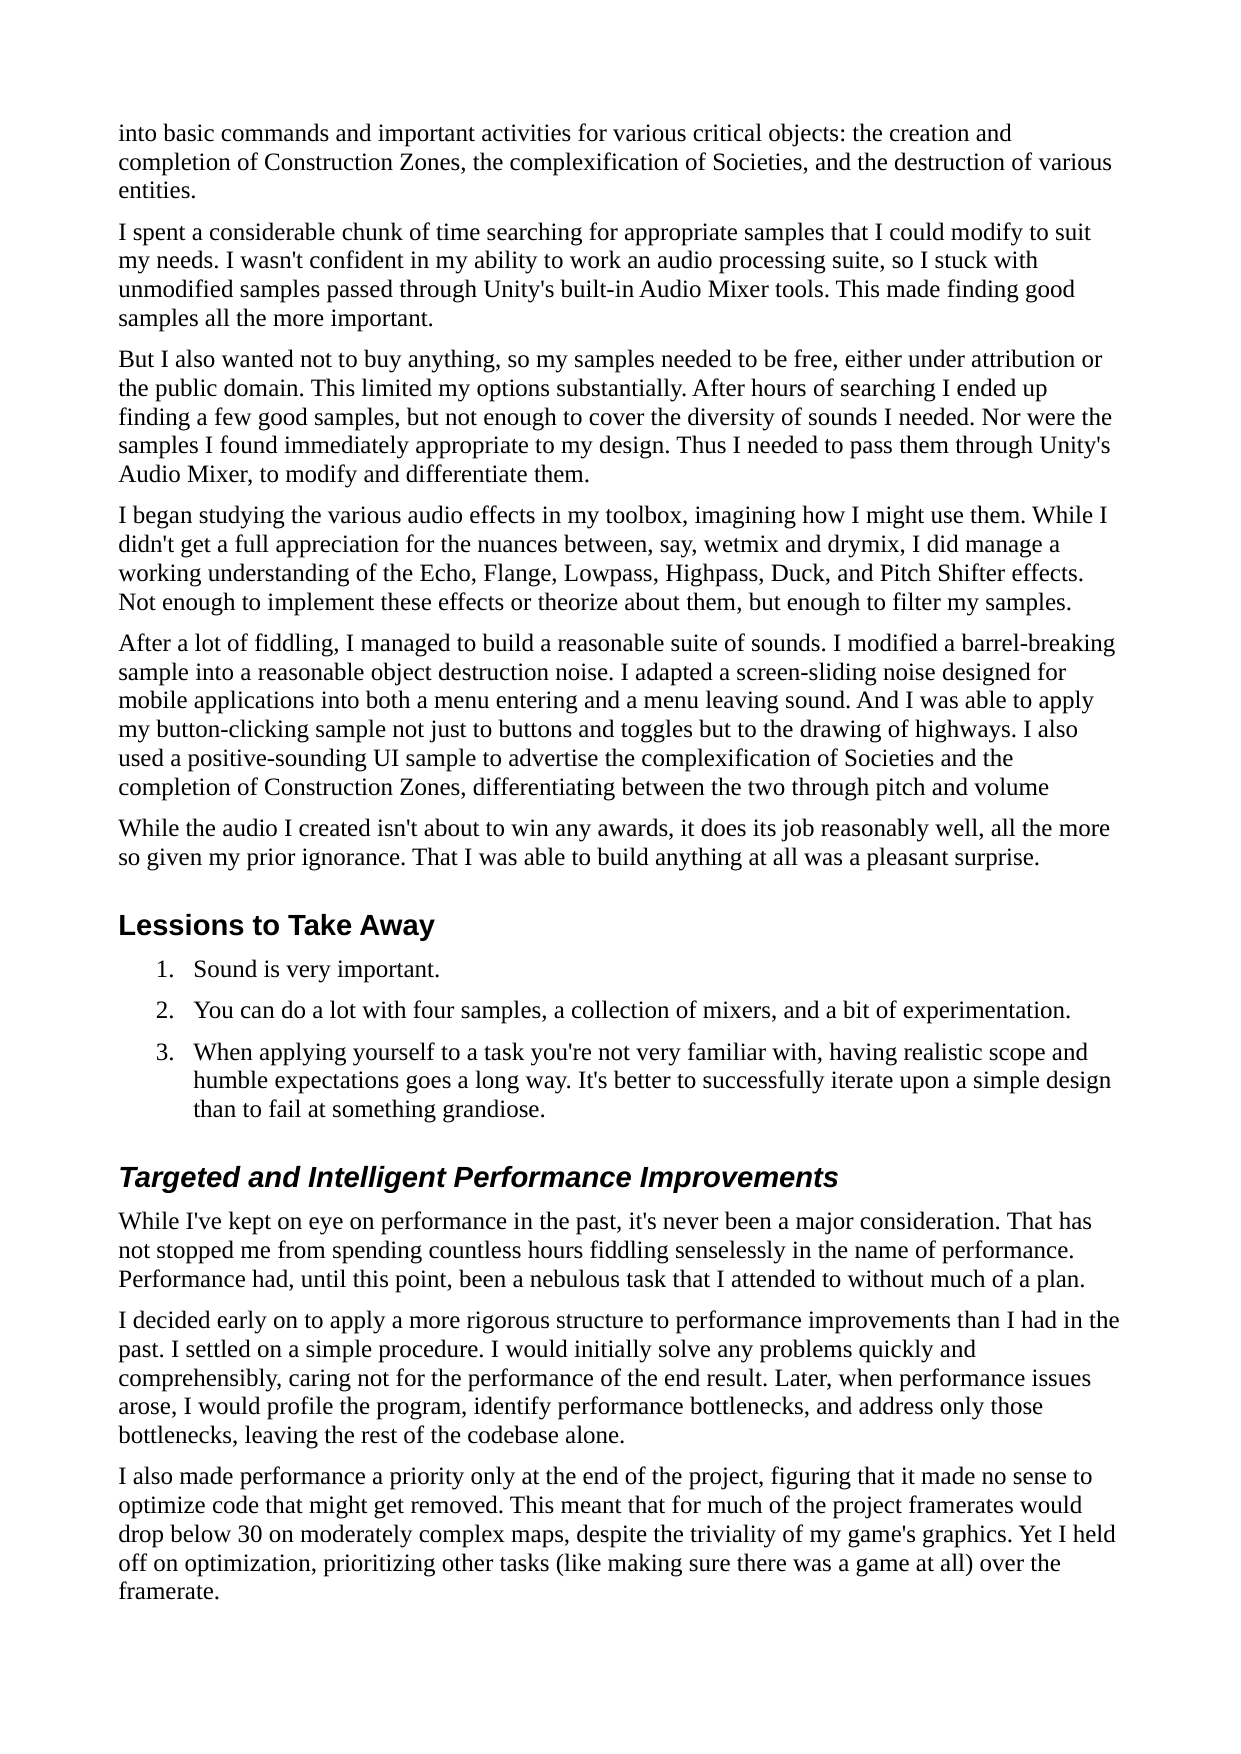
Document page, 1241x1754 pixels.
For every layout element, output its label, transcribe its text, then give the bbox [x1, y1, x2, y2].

text into basic commands and important activities for various critical objects: the creation and completion of Construction Zones, the complexification of Societies, and the destruction of various entities. [118, 118, 1122, 204]
text While the audio I created isn't about to win any awards, it does its job reasonably well, all the more so given my prior ignorance. That I was able to build anything at all was a pleasant surprise. [118, 813, 1122, 871]
subtitle Lessions to Take Away [118, 908, 1122, 942]
subtitle Targeted and Intelligent Performance Improvements [118, 1160, 1122, 1194]
text I decided early on to apply a more rigorous structure to performance improvements than I had in the past. I settled on a simple procedure. I would initially solve any problems quickly and comprehensibly, caring not for the performance of the end result. Later, when performance issues arose, I would profile the program, identify performance bottlenecks, and address only those bottlenecks, leaving the rest of the codebase alone. [118, 1305, 1122, 1449]
text I began studying the various audio effects in my toolbox, imagining how I might use them. While I didn't get a full appreciation for the nuances between, say, wetmix and drymix, I did manage a working understanding of the Echo, Flange, Lowpass, Highpass, Duck, and Pitch Shifter effects. Not enough to implement these effects or theorize about them, but enough to filter my samples. [118, 501, 1122, 616]
list Sound is very important. [156, 954, 1122, 983]
text I also made performance a priority only at the end of the project, figuring that it made no sense to optimize code that might get removed. This meant that for much of the project framerates would drop below 30 on moderately complex maps, despite the triviality of my game's graphics. Yet I held off on optimization, prioritizing other tasks (like making sure there was a game at all) over the framerate. [118, 1461, 1122, 1605]
text But I also wanted not to buy anything, so my samples needed to be free, either under attribution or the public domain. This limited my options substantially. After hours of searching I ended up finding a few good samples, but not enough to cover the diversity of sounds I needed. Nor were the samples I found immediately appropriate to my design. Thus I needed to pass them through Unity's Audio Mixer, to modify and differentiate them. [118, 344, 1122, 488]
text I spent a considerable chunk of time searching for appropriate samples that I could modify to suit my needs. I wasn't confident in my ability to work an audio processing suite, so I stuck with unmodified samples passed through Unity's built-in Audio Mixer tools. This made finding good samples all the more important. [118, 217, 1122, 332]
list You can do a lot with four samples, a collection of mixers, and a bit of experimentation. [156, 995, 1122, 1024]
list When applying yourself to a task you're not very familiar with, having realistic scope and humble expectations goes a long way. It's better to successfully iterate upon a simple design than to fail at something grandiose. [156, 1037, 1122, 1123]
text After a lot of fiddling, I managed to build a reasonable suite of sounds. I modified a barrel-breaking sample into a reasonable object destruction noise. I adapted a screen-sliding noise designed for mobile applications into both a menu entering and a menu leaving sound. And I was able to apply my button-clicking sample not just to buttons and toggles but to the drawing of highways. I also used a positive-sounding UI sample to advertise the complexification of Societies and the completion of Construction Zones, differentiating between the two through pitch and volume [118, 628, 1122, 801]
text While I've kept on eye on performance in the past, it's never been a major consideration. That has not stopped me from spending countless hours fiddling senselessly in the name of performance. Performance had, until this point, been a nebulous task that I attended to without much of a plan. [118, 1206, 1122, 1293]
